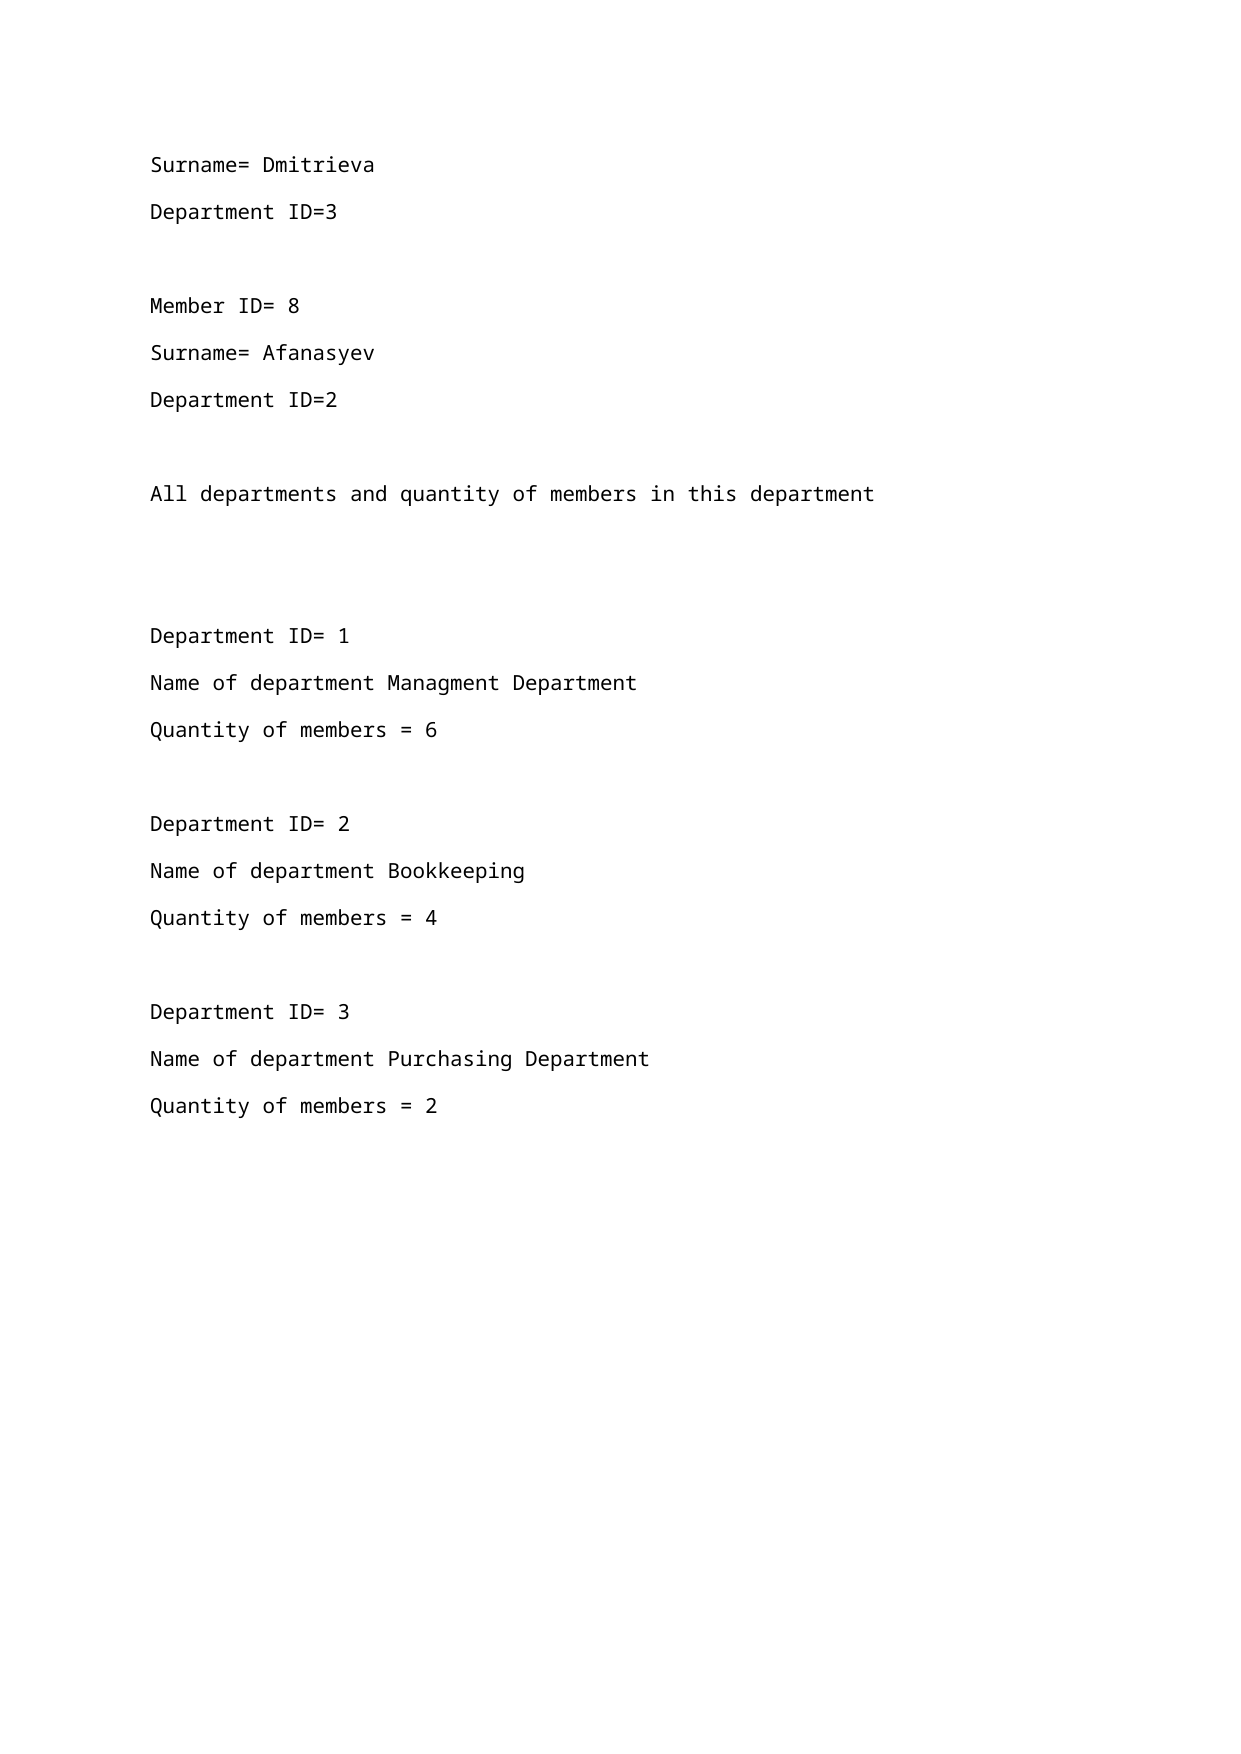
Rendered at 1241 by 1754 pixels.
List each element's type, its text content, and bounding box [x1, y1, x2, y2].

text Surname= Dmitrieva [150, 150, 1090, 178]
text Department ID=2 [150, 385, 1090, 414]
text Department ID= 1 [150, 621, 1090, 649]
text Member ID= 8 [150, 291, 1090, 320]
text Name of department Managment Department [150, 668, 1090, 696]
text Name of department Bookkeeping [150, 856, 1090, 885]
text Department ID= 2 [150, 809, 1090, 838]
text Quantity of members = 4 [150, 903, 1090, 932]
text Department ID= 3 [150, 997, 1090, 1026]
text Quantity of members = 2 [150, 1092, 1090, 1120]
text All departments and quantity of members in this department [150, 479, 1090, 508]
text Surname= Afanasyev [150, 338, 1090, 367]
text Quantity of members = 6 [150, 715, 1090, 743]
text Name of department Purchasing Department [150, 1044, 1090, 1073]
text Department ID=3 [150, 197, 1090, 226]
